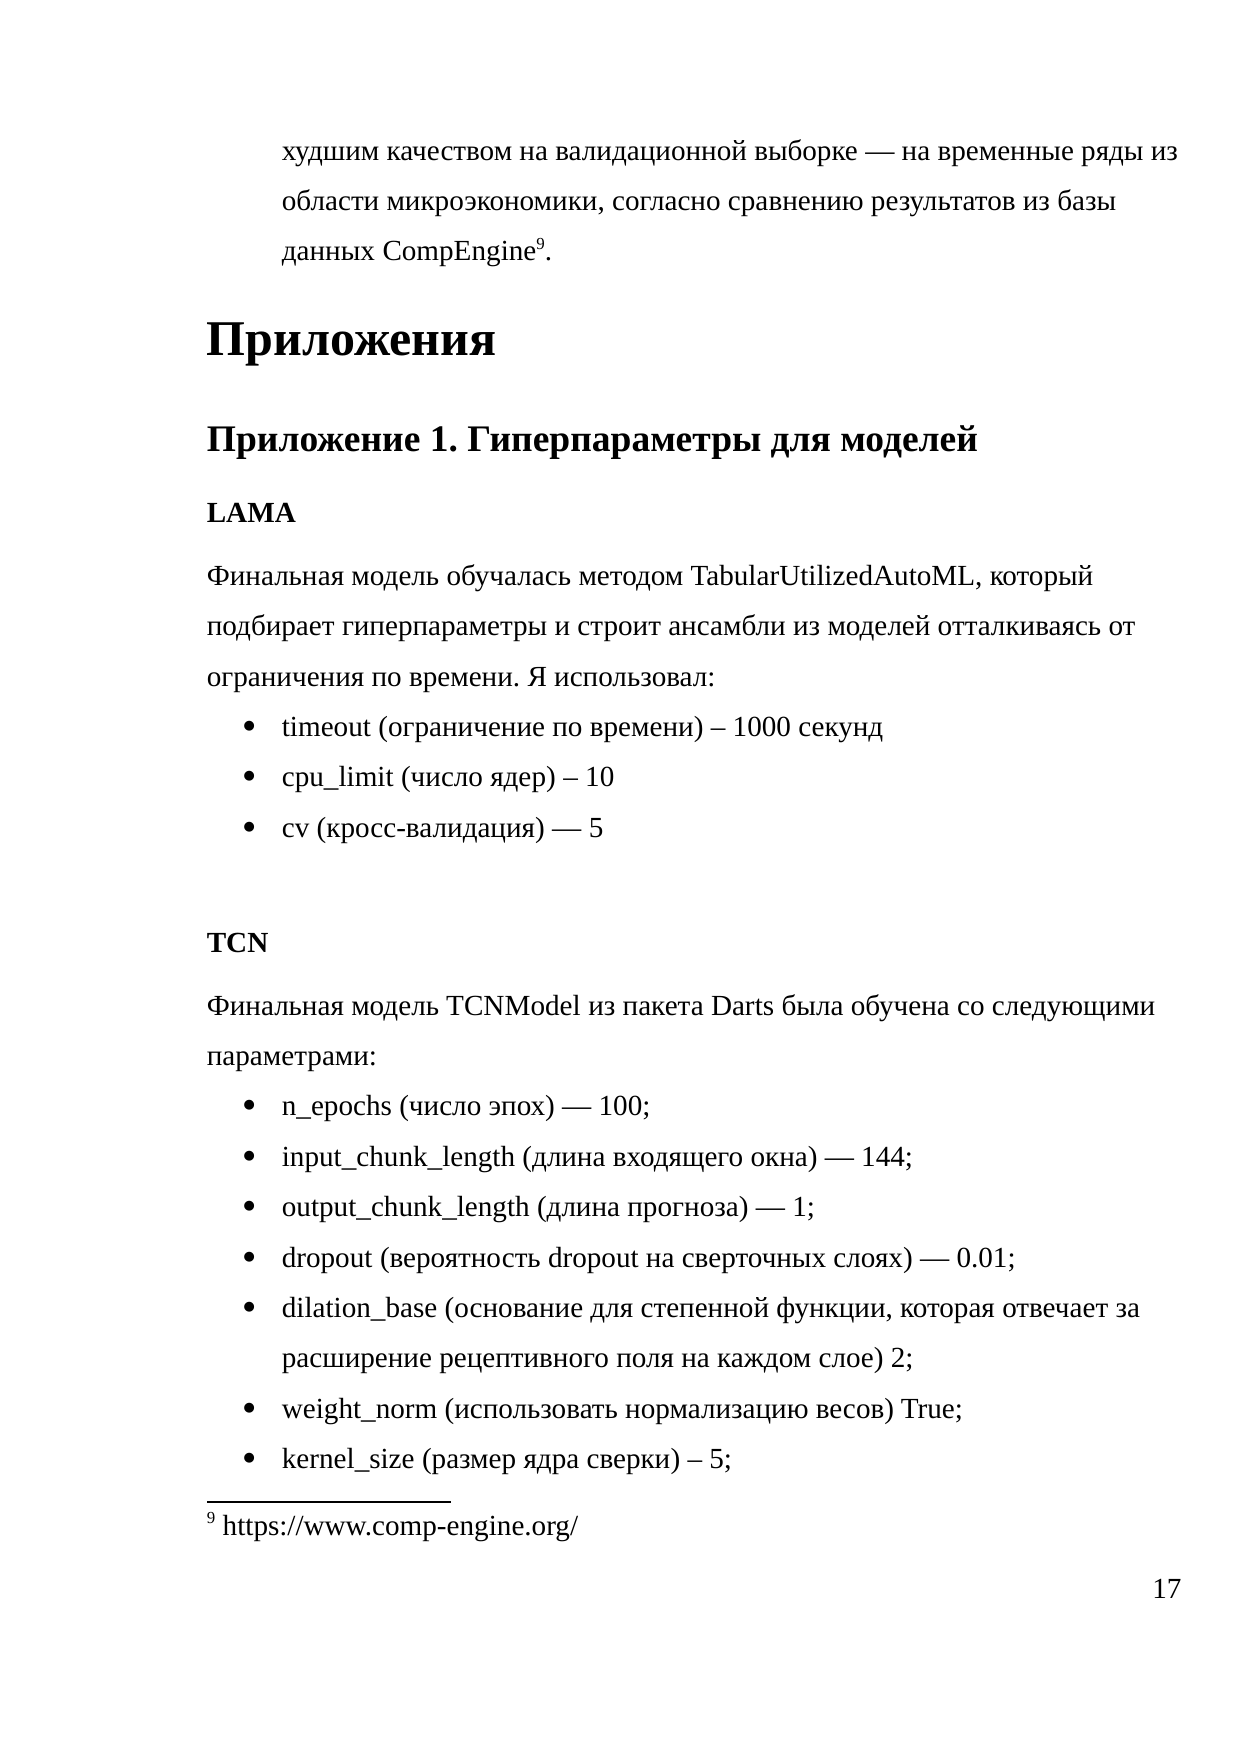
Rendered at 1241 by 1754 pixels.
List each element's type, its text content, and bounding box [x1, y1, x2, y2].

list weight_norm (использовать нормализацию весов) True; [244, 1391, 1181, 1424]
list kernel_size (размер ядра сверки) – 5; [244, 1441, 1181, 1475]
list n_epochs (число эпох) — 100; [244, 1088, 1181, 1122]
subtitle Приложение 1. Гиперпараметры для моделей [207, 416, 1181, 459]
list cpu_limit (число ядер) – 10 [244, 759, 1181, 793]
list dilation_base (основание для степенной функции, которая отвечает за расширение рецептивного поля на каждом слое) 2; [244, 1290, 1181, 1374]
list https://www.comp-engine.org/ [207, 1508, 1181, 1541]
subtitle TCN [207, 925, 1181, 959]
list output_chunk_length (длина прогноза) — 1; [244, 1189, 1181, 1223]
text Финальная модель TCNModel из пакета Darts была обучена со следующими параметрами: [207, 988, 1181, 1072]
list худшим качеством на валидационной выборке — на временные ряды из области микроэкономики, согласно сравнению результатов из базы данных CompEngine. [244, 133, 1181, 267]
subtitle LAMA [207, 495, 1181, 529]
list dropout (вероятность dropout на сверточных слоях) — 0.01; [244, 1240, 1181, 1273]
subtitle Приложения [207, 309, 1181, 366]
text Финальная модель обучалась методом TabularUtilizedAutoML, который подбирает гиперпараметры и строит ансамбли из моделей отталкиваясь от ограничения по времени. Я использовал: [207, 558, 1181, 692]
list input_chunk_length (длина входящего окна) — 144; [244, 1139, 1181, 1173]
list cv (кросс-валидация) — 5 [244, 810, 1181, 843]
list timeout (ограничение по времени) – 1000 секунд [244, 709, 1181, 743]
